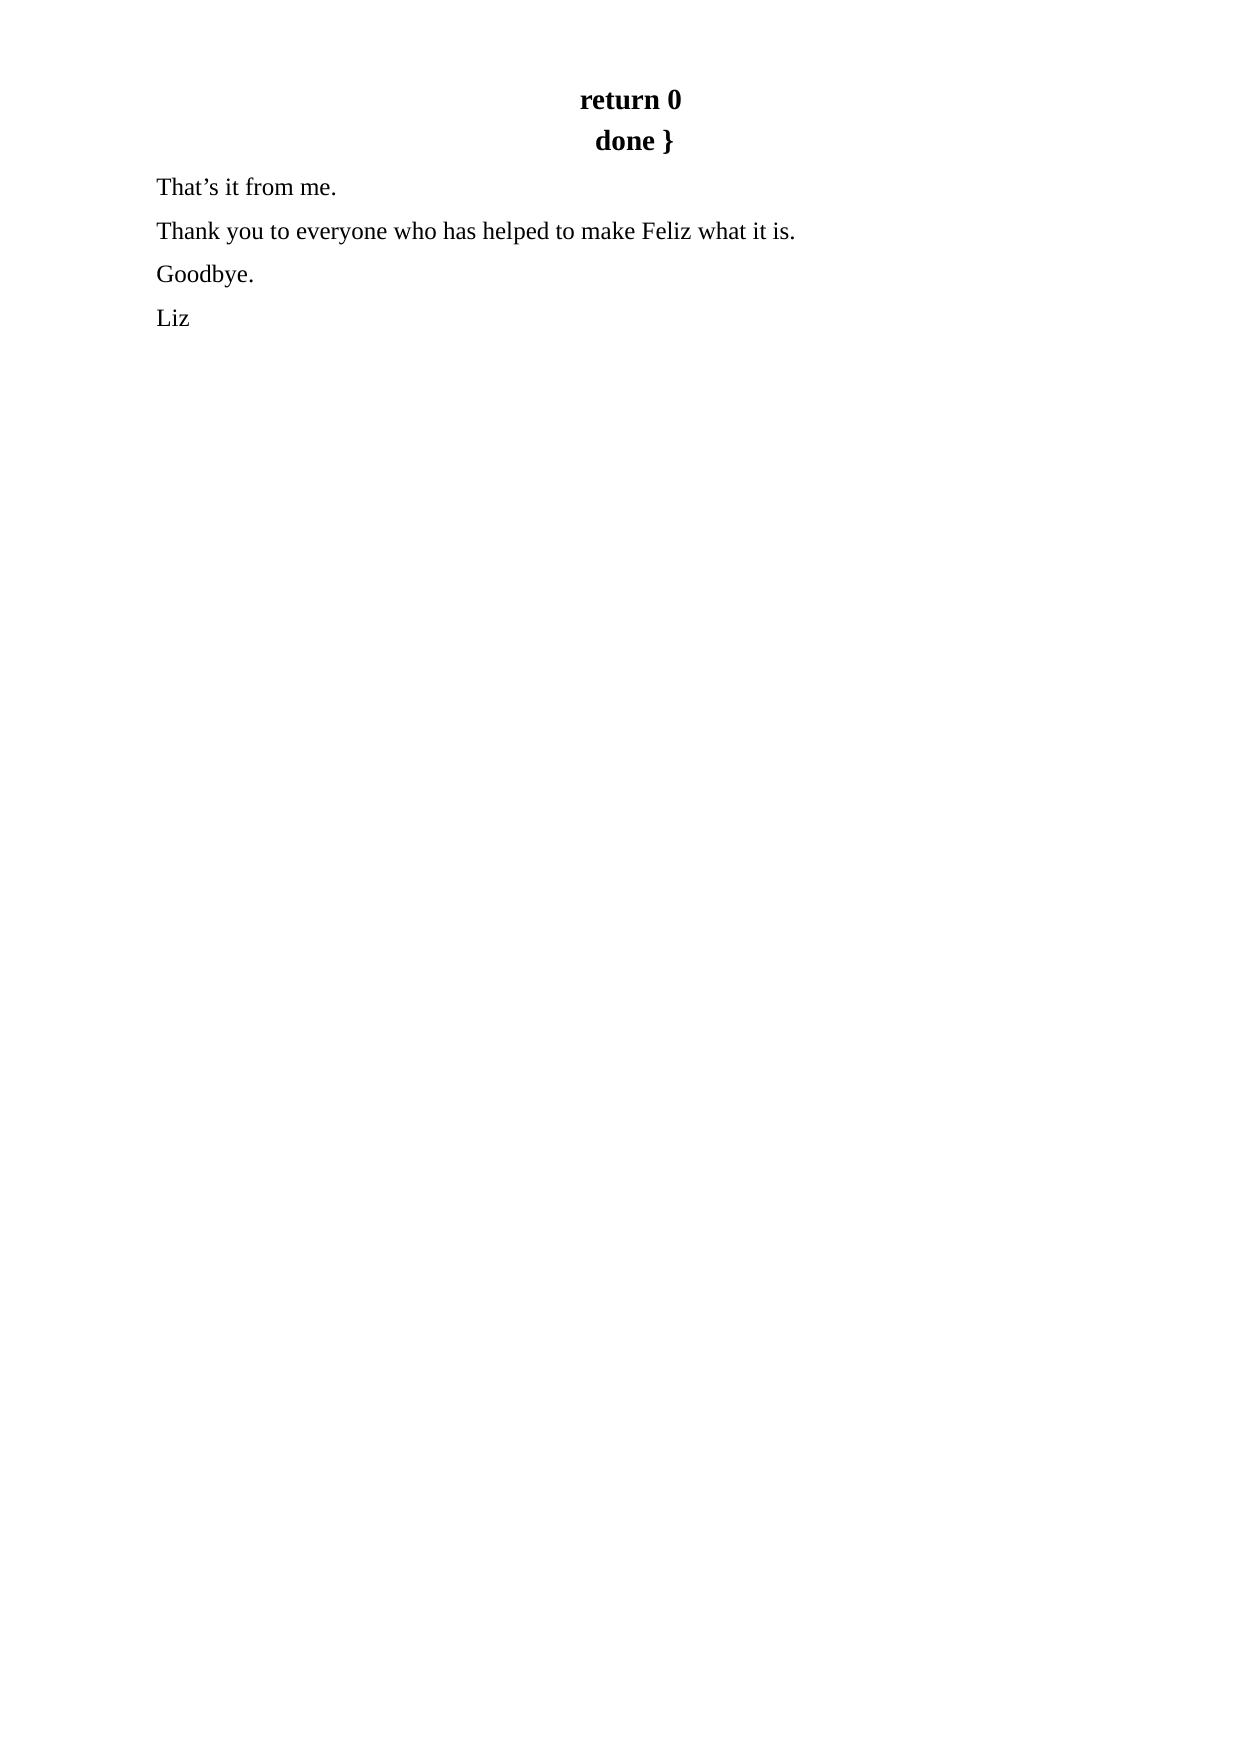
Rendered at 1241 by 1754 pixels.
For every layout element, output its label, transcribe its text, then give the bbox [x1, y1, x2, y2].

subtitle return 0 [156, 82, 1112, 116]
text Thank you to everyone who has helped to make Feliz what it is. [156, 216, 1112, 244]
text Goodbye. [156, 259, 1112, 288]
text Liz [156, 303, 1112, 332]
subtitle done } [156, 123, 1112, 157]
text That’s it from me. [156, 172, 1112, 201]
